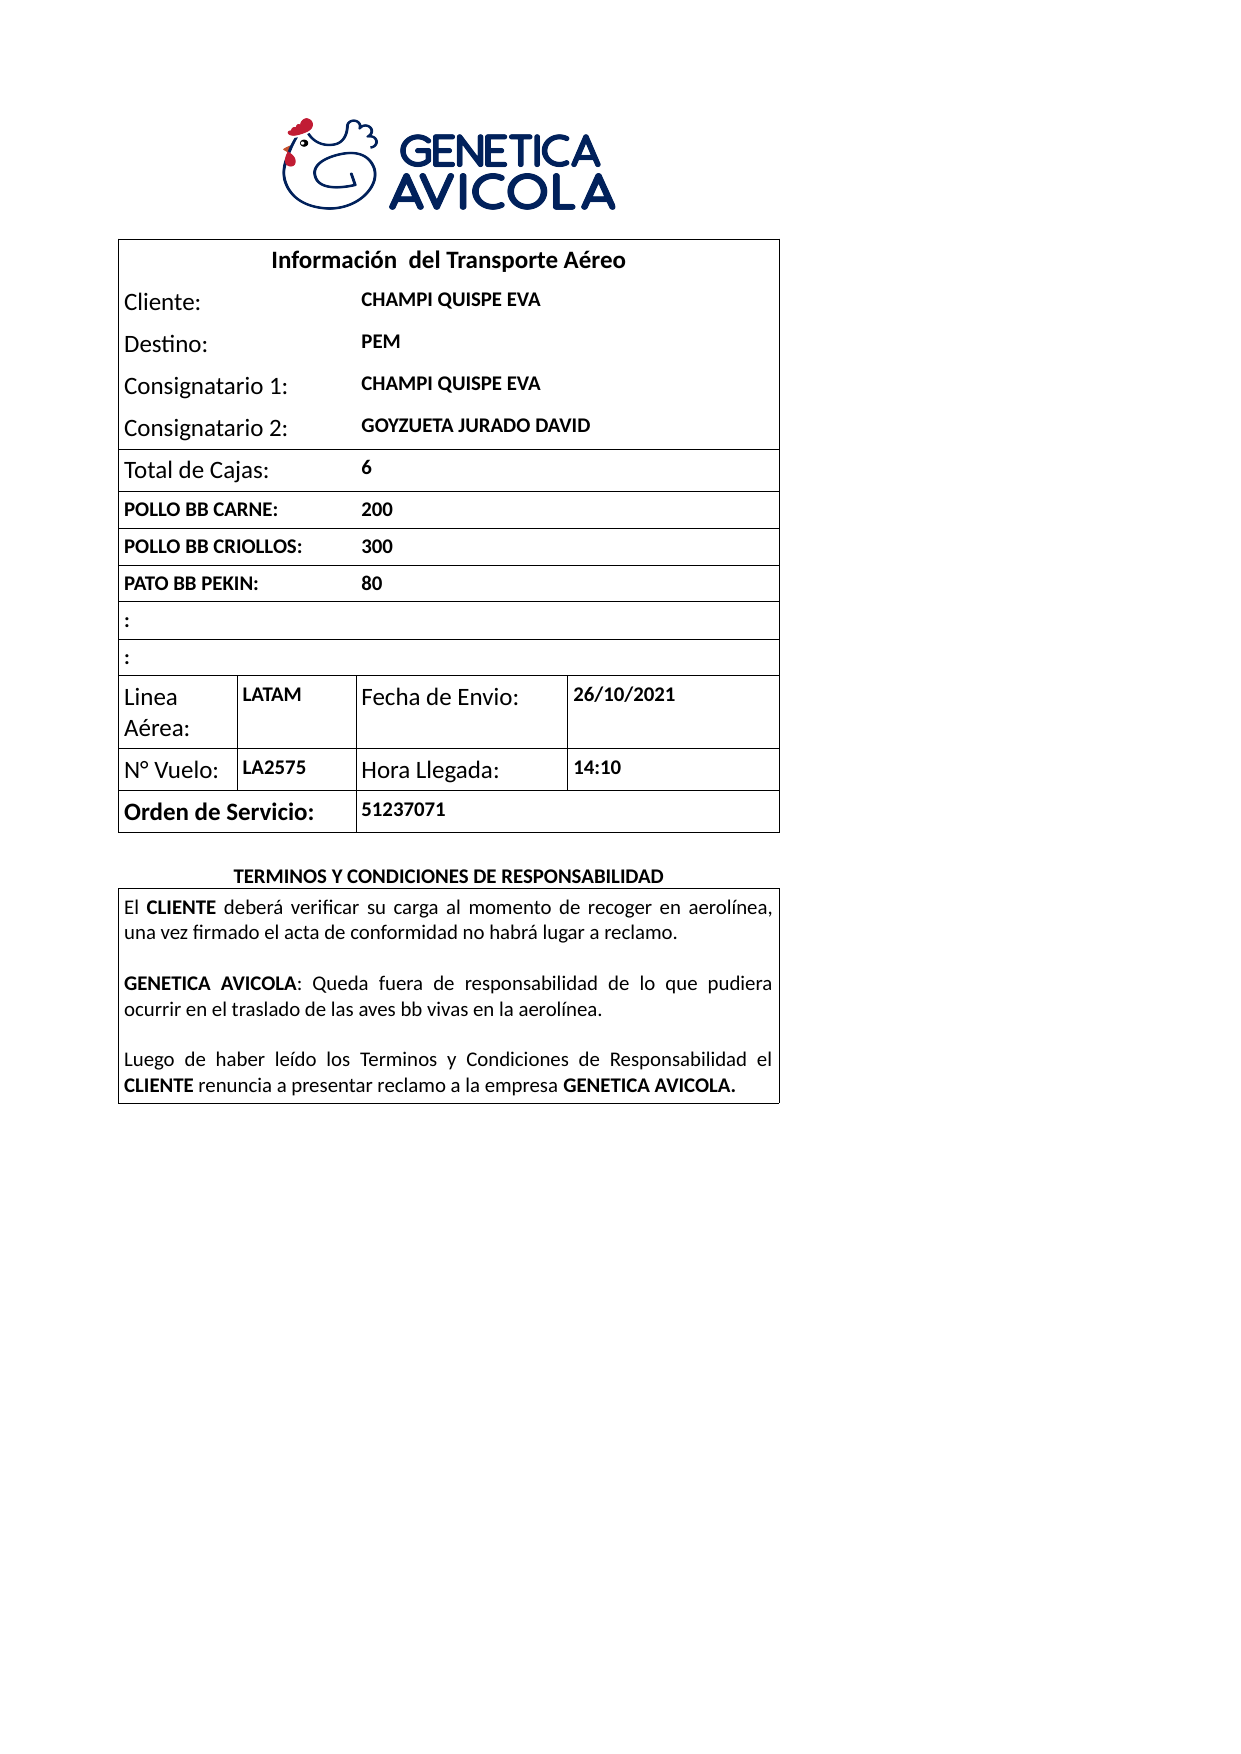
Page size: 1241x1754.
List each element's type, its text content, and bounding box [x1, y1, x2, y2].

table_cell 51237071 [357, 791, 779, 832]
table_cell Linea Aérea: [119, 676, 237, 748]
table_cell GOYZUETA JURADO DAVID [356, 406, 779, 448]
table_cell LATAM [238, 676, 356, 748]
table_cell [356, 640, 779, 675]
table_cell Hora Llegada: [357, 749, 567, 790]
table_cell 14:10 [568, 749, 779, 790]
table_cell CHAMPI QUISPE EVA [356, 365, 779, 406]
table_cell Fecha de Envio: [357, 676, 567, 748]
table_cell POLLO BB CRIOLLOS: [119, 529, 356, 564]
table_cell LA2575 [238, 749, 356, 790]
table_cell 26/10/2021 [568, 676, 779, 748]
table_cell 6 [356, 450, 779, 491]
table_cell TERMINOS Y CONDICIONES DE RESPONSABILIDAD [118, 833, 779, 888]
table_cell Cliente: [119, 281, 356, 322]
table_cell 200 [356, 492, 779, 527]
table_header Información del Transporte Aéreo [119, 240, 779, 281]
table_cell Consignatario 1: [119, 365, 356, 406]
table_cell N° Vuelo: [119, 749, 237, 790]
table_cell : [119, 602, 356, 638]
table_cell POLLO BB CARNE: [119, 492, 356, 527]
table_cell El CLIENTE deberá verificar su carga al momento de recoger en aerolínea, una vez firmado el acta de conformidad no habrá lugar a reclamo. GENETICA AVICOLA: Queda fuera de responsabilidad de lo que pudiera ocurrir en el traslado de las aves bb vivas en la aerolínea. Luego de haber leído los Terminos y Condiciones de Responsabilidad el CLIENTE renuncia a presentar reclamo a la empresa GENETICA AVICOLA. [119, 889, 779, 1103]
table_cell [356, 602, 779, 638]
table_cell : [119, 640, 356, 675]
table_cell Orden de Servicio: [119, 791, 356, 832]
picture [282, 118, 616, 210]
table_cell PATO BB PEKIN: [119, 566, 356, 601]
table_cell PEM [356, 323, 779, 364]
table_cell Total de Cajas: [119, 450, 356, 491]
table_cell Consignatario 2: [119, 406, 356, 448]
table_cell 80 [356, 566, 779, 601]
table_cell Destino: [119, 323, 356, 364]
table_cell CHAMPI QUISPE EVA [356, 281, 779, 322]
table_cell 300 [356, 529, 779, 564]
